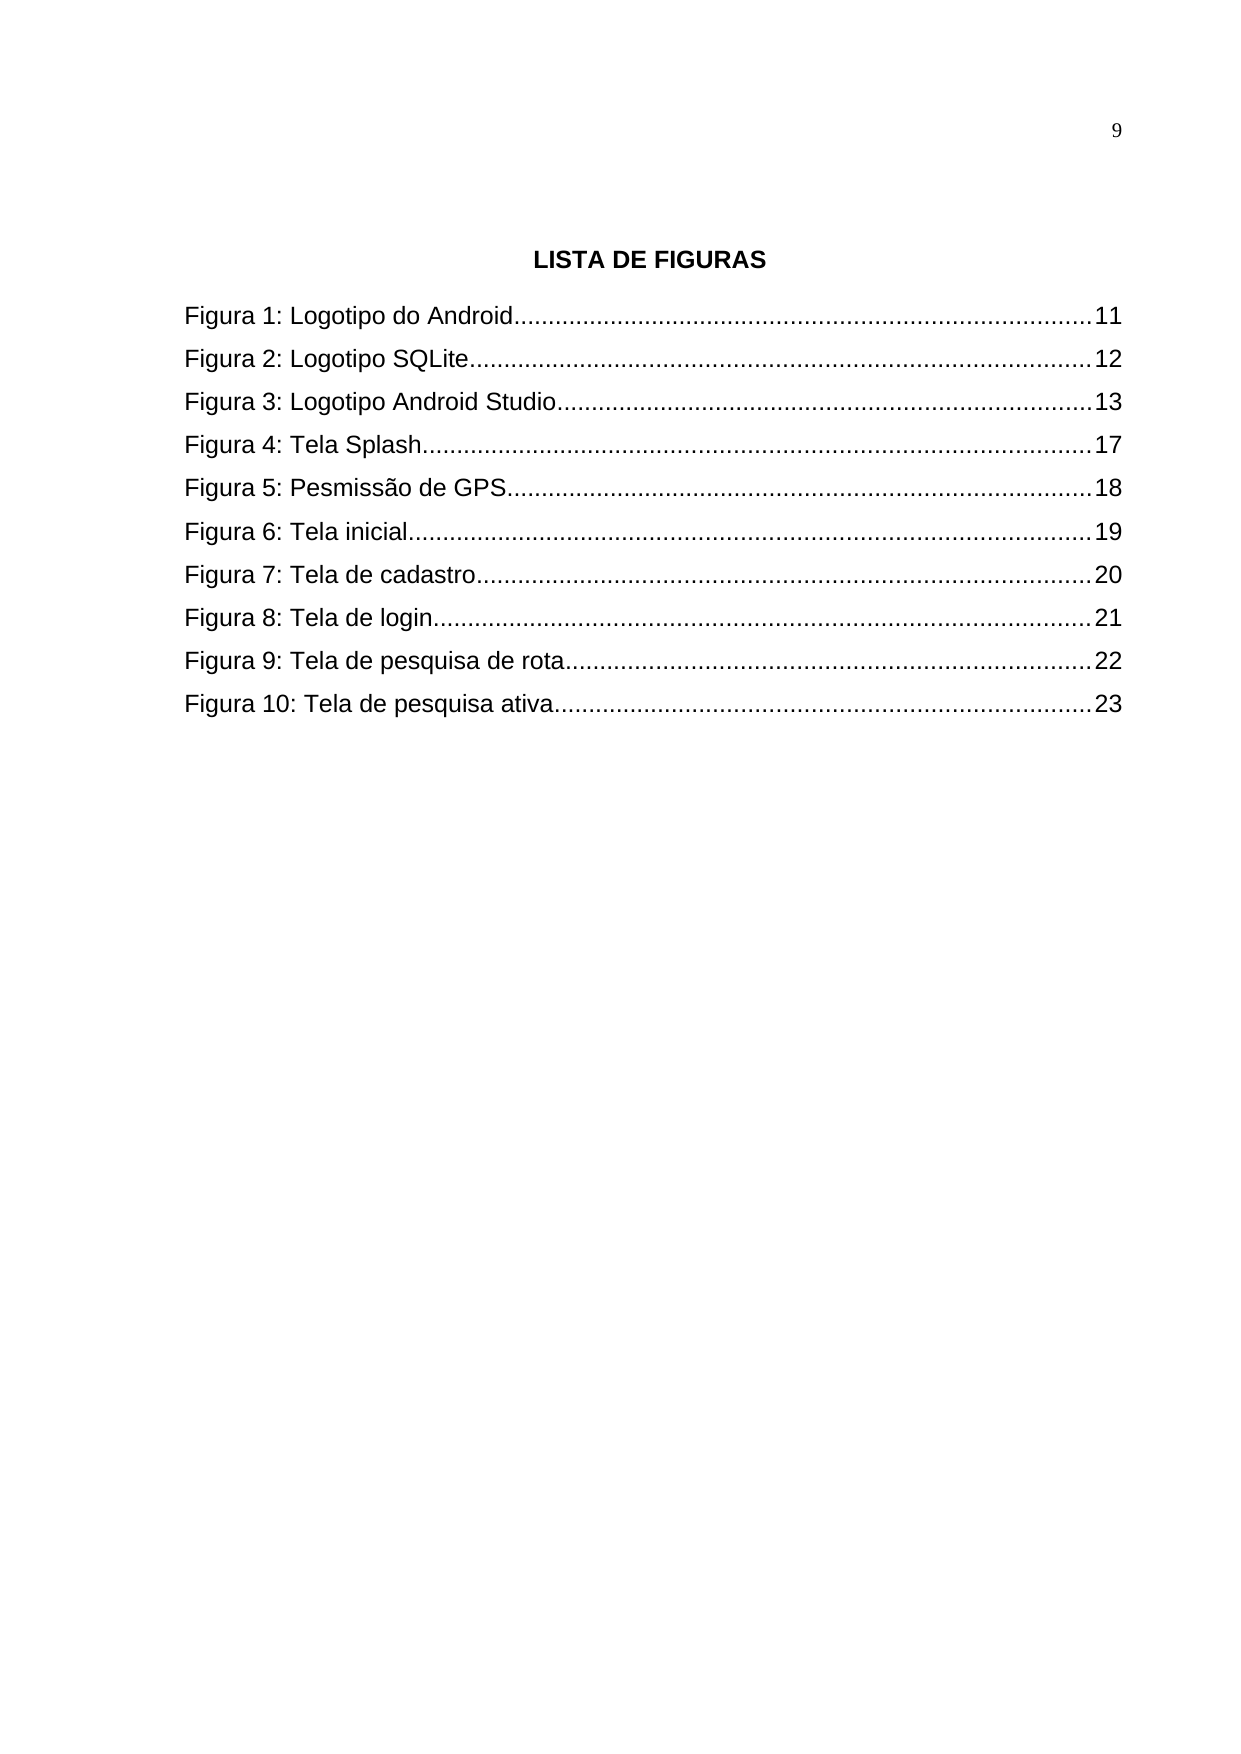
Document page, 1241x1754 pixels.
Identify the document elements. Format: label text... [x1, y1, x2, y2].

text Figura 2: Logotipo SQLite 12 [177, 344, 1122, 373]
subtitle lista de figuras [177, 245, 1122, 274]
text Figura 3: Logotipo Android Studio 13 [177, 387, 1122, 416]
text Figura 5: Pesmissão de GPS 18 [177, 473, 1122, 502]
text Figura 6: Tela inicial 19 [177, 517, 1122, 545]
text Figura 1: Logotipo do Android 11 [177, 301, 1122, 330]
text Figura 7: Tela de cadastro 20 [177, 560, 1122, 588]
text Figura 8: Tela de login 21 [177, 603, 1122, 632]
text Figura 10: Tela de pesquisa ativa 23 [177, 689, 1122, 718]
text Figura 9: Tela de pesquisa de rota 22 [177, 646, 1122, 675]
text Figura 4: Tela Splash 17 [177, 430, 1122, 459]
